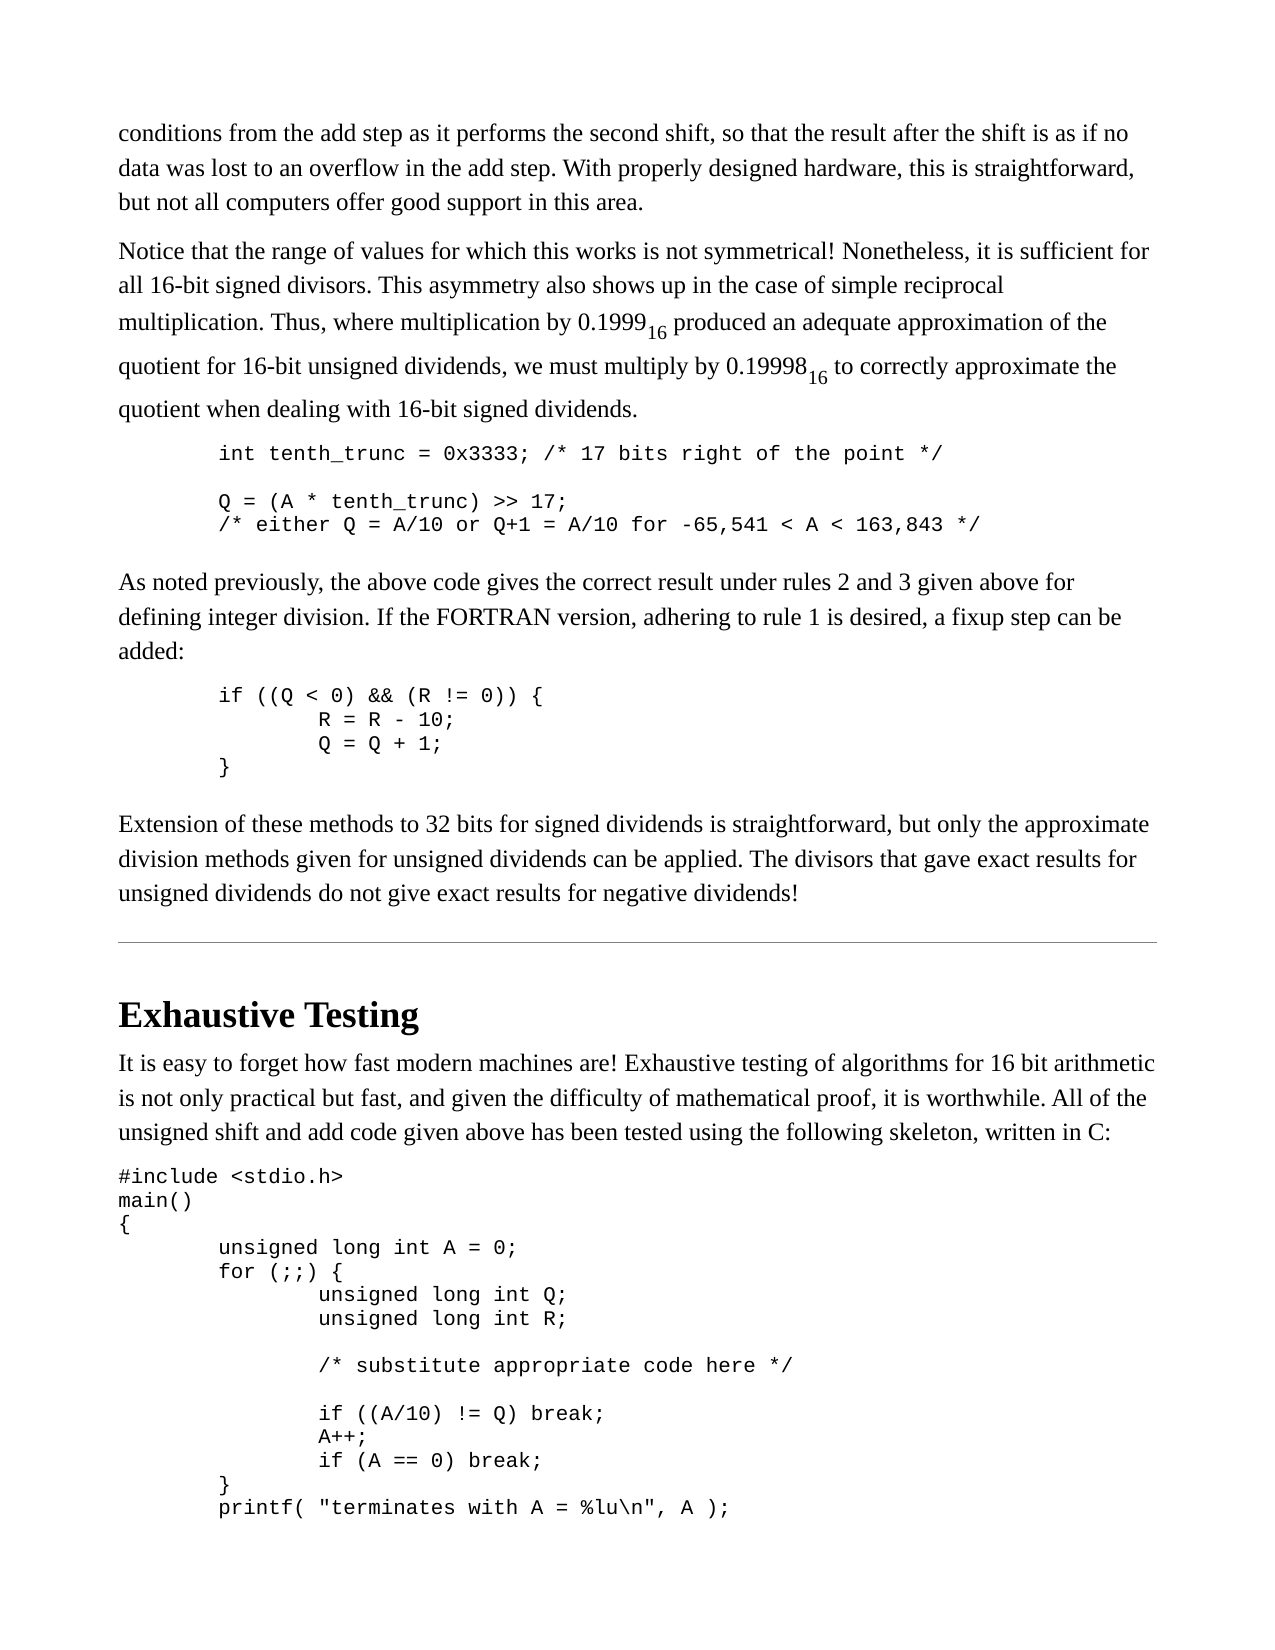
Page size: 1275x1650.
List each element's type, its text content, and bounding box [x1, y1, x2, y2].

text if ((A/10) != Q) break; [118, 1403, 1157, 1426]
text Notice that the range of values for which this works is not symmetrical! Nonetheless, it is sufficient for all 16-bit signed divisors. This asymmetry also shows up in the case of simple reciprocal multiplication. Thus, where multiplication by 0.199916 produced an adequate approximation of the quotient for 16-bit unsigned dividends, we must multiply by 0.1999816 to correctly approximate the quotient when dealing with 16-bit signed dividends. [118, 236, 1157, 423]
text if ((Q < 0) && (R != 0)) { [118, 685, 1157, 709]
text unsigned long int R; [118, 1308, 1157, 1332]
text conditions from the add step as it performs the second shift, so that the result after the shift is as if no data was lost to an overflow in the add step. With properly designed hardware, this is straightforward, but not all computers offer good support in this area. [118, 118, 1157, 216]
text /* either Q = A/10 or Q+1 = A/10 for -65,541 < A < 163,843 */ [118, 514, 1157, 538]
text if (A == 0) break; [118, 1450, 1157, 1473]
text main() [118, 1190, 1157, 1213]
text unsigned long int A = 0; [118, 1237, 1157, 1261]
text } [118, 1473, 1157, 1497]
text Q = Q + 1; [118, 733, 1157, 756]
text R = R - 10; [118, 709, 1157, 733]
subtitle Exhaustive Testing [118, 992, 1157, 1036]
text A++; [118, 1426, 1157, 1450]
text for (;;) { [118, 1261, 1157, 1284]
text int tenth_trunc = 0x3333; /* 17 bits right of the point */ [118, 443, 1157, 467]
text Q = (A * tenth_trunc) >> 17; [118, 491, 1157, 514]
text As noted previously, the above code gives the correct result under rules 2 and 3 given above for defining integer division. If the FORTRAN version, adhering to rule 1 is desired, a fixup step can be added: [118, 567, 1157, 665]
text #include <stdio.h> [118, 1166, 1157, 1190]
text Extension of these methods to 32 bits for signed dividends is straightforward, but only the approximate division methods given for unsigned dividends can be applied. The divisors that gave exact results for unsigned dividends do not give exact results for negative dividends! [118, 809, 1157, 907]
text { [118, 1213, 1157, 1237]
text unsigned long int Q; [118, 1284, 1157, 1308]
text /* substitute appropriate code here */ [118, 1355, 1157, 1379]
text It is easy to forget how fast modern machines are! Exhaustive testing of algorithms for 16 bit arithmetic is not only practical but fast, and given the difficulty of mathematical proof, it is worthwhile. All of the unsigned shift and add code given above has been tested using the following skeleton, written in C: [118, 1048, 1157, 1146]
text } [118, 756, 1157, 780]
text printf( "terminates with A = %lu\n", A ); [118, 1497, 1157, 1521]
